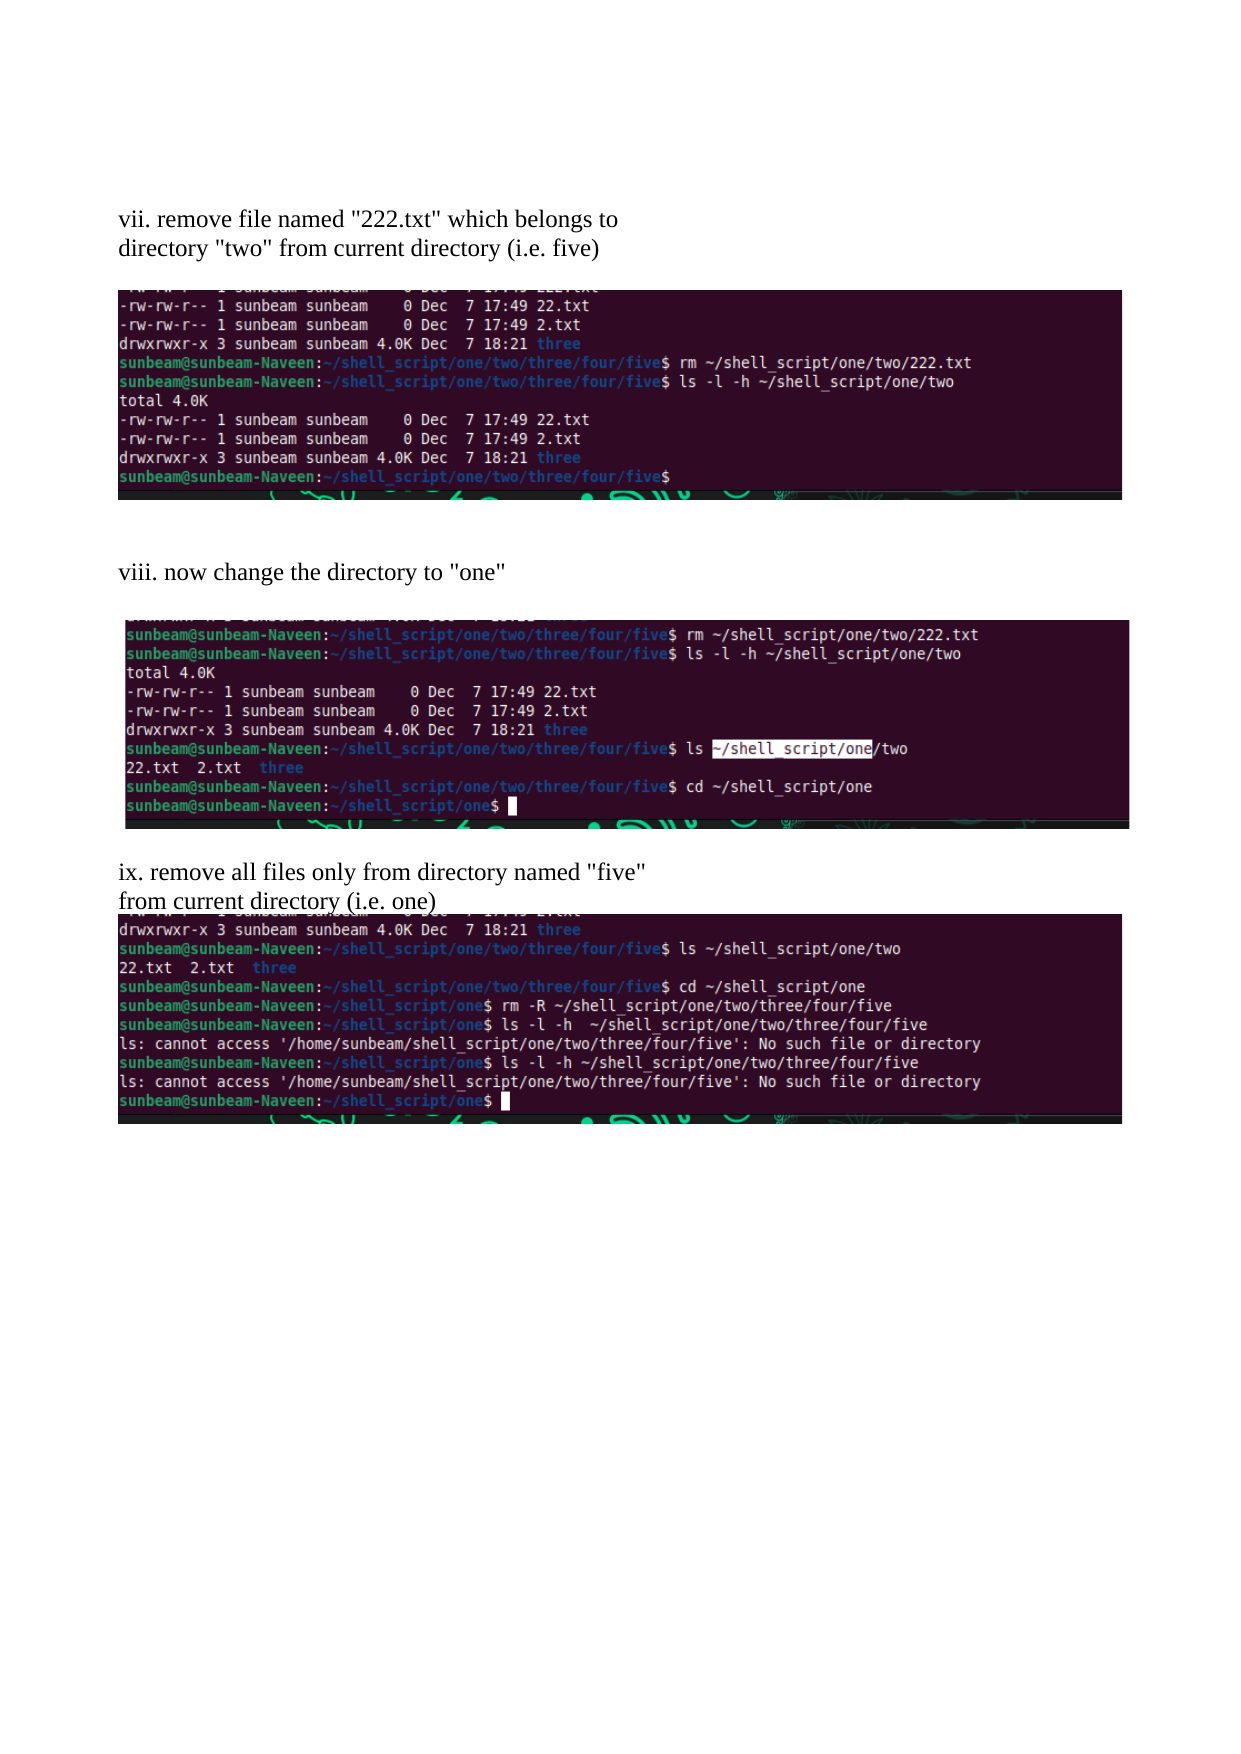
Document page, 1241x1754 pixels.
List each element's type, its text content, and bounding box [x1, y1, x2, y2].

text vii. remove file named "222.txt" which belongs to [118, 204, 1122, 233]
text ix. remove all files only from directory named "five" [118, 857, 1122, 886]
picture [118, 290, 1123, 500]
picture [118, 914, 1123, 1124]
text from current directory (i.e. one) [118, 886, 1122, 914]
text directory "two" from current directory (i.e. five) [118, 233, 1122, 262]
picture [125, 620, 1130, 829]
text viii. now change the directory to "one" [118, 557, 1122, 585]
